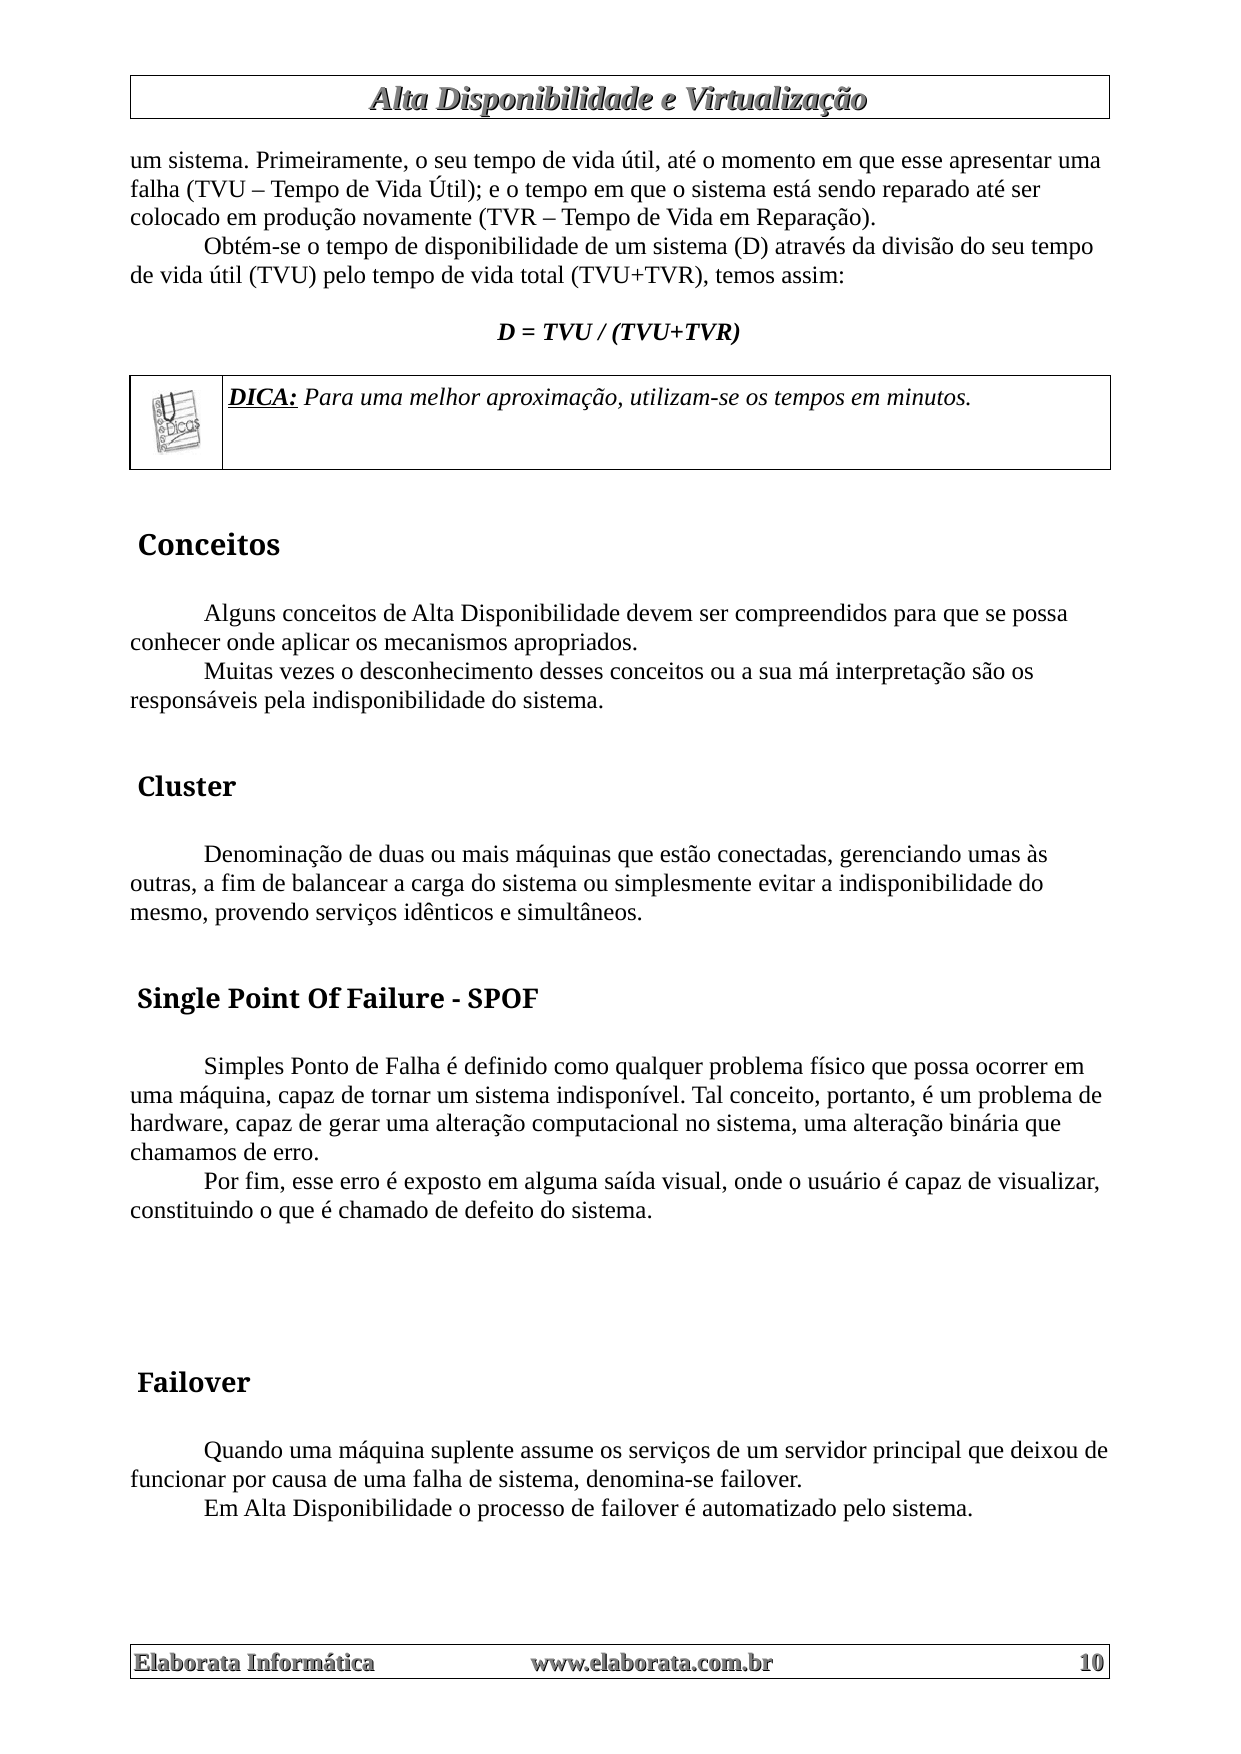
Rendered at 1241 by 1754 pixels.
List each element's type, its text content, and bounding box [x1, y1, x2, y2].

text Alguns conceitos de Alta Disponibilidade devem ser compreendidos para que se possa conhecer onde aplicar os mecanismos apropriados. [130, 598, 1110, 656]
text Denominação de duas ou mais máquinas que estão conectadas, gerenciando umas às outras, a fim de balancear a carga do sistema ou simplesmente evitar a indisponibilidade do mesmo, provendo serviços idênticos e simultâneos. [130, 839, 1110, 925]
text Simples Ponto de Falha é definido como qualquer problema físico que possa ocorrer em uma máquina, capaz de tornar um sistema indisponível. Tal conceito, portanto, é um problema de hardware, capaz de gerar uma alteração computacional no sistema, uma alteração binária que chamamos de erro. [130, 1051, 1110, 1166]
subtitle Cluster [130, 767, 1110, 804]
text Quando uma máquina suplente assume os serviços de um servidor principal que deixou de funcionar por causa de uma falha de sistema, denomina-se failover. [130, 1435, 1110, 1493]
text Por fim, esse erro é exposto em alguma saída visual, onde o usuário é capaz de visualizar, constituindo o que é chamado de defeito do sistema. [130, 1166, 1110, 1223]
text um sistema. Primeiramente, o seu tempo de vida útil, até o momento em que esse apresentar uma falha (TVU – Tempo de Vida Útil); e o tempo em que o sistema está sendo reparado até ser colocado em produção novamente (TVR – Tempo de Vida em Reparação). [130, 145, 1110, 231]
text Muitas vezes o desconhecimento desses conceitos ou a sua má interpretação são os responsáveis pela indisponibilidade do sistema. [130, 656, 1110, 713]
subtitle Single Point Of Failure - SPOF [130, 979, 1110, 1016]
subtitle Failover [130, 1363, 1110, 1400]
table_header DICA: Para uma melhor aproximação, utilizam-se os tempos em minutos. [223, 376, 1110, 469]
text Obtém-se o tempo de disponibilidade de um sistema (D) através da divisão do seu tempo de vida útil (TVU) pelo tempo de vida total (TVU+TVR), temos assim: [130, 231, 1110, 289]
subtitle Conceitos [130, 524, 1110, 563]
text D = TVU / (TVU+TVR) [130, 317, 1110, 346]
table_header [131, 376, 222, 469]
text Em Alta Disponibilidade o processo de failover é automatizado pelo sistema. [130, 1493, 1110, 1522]
